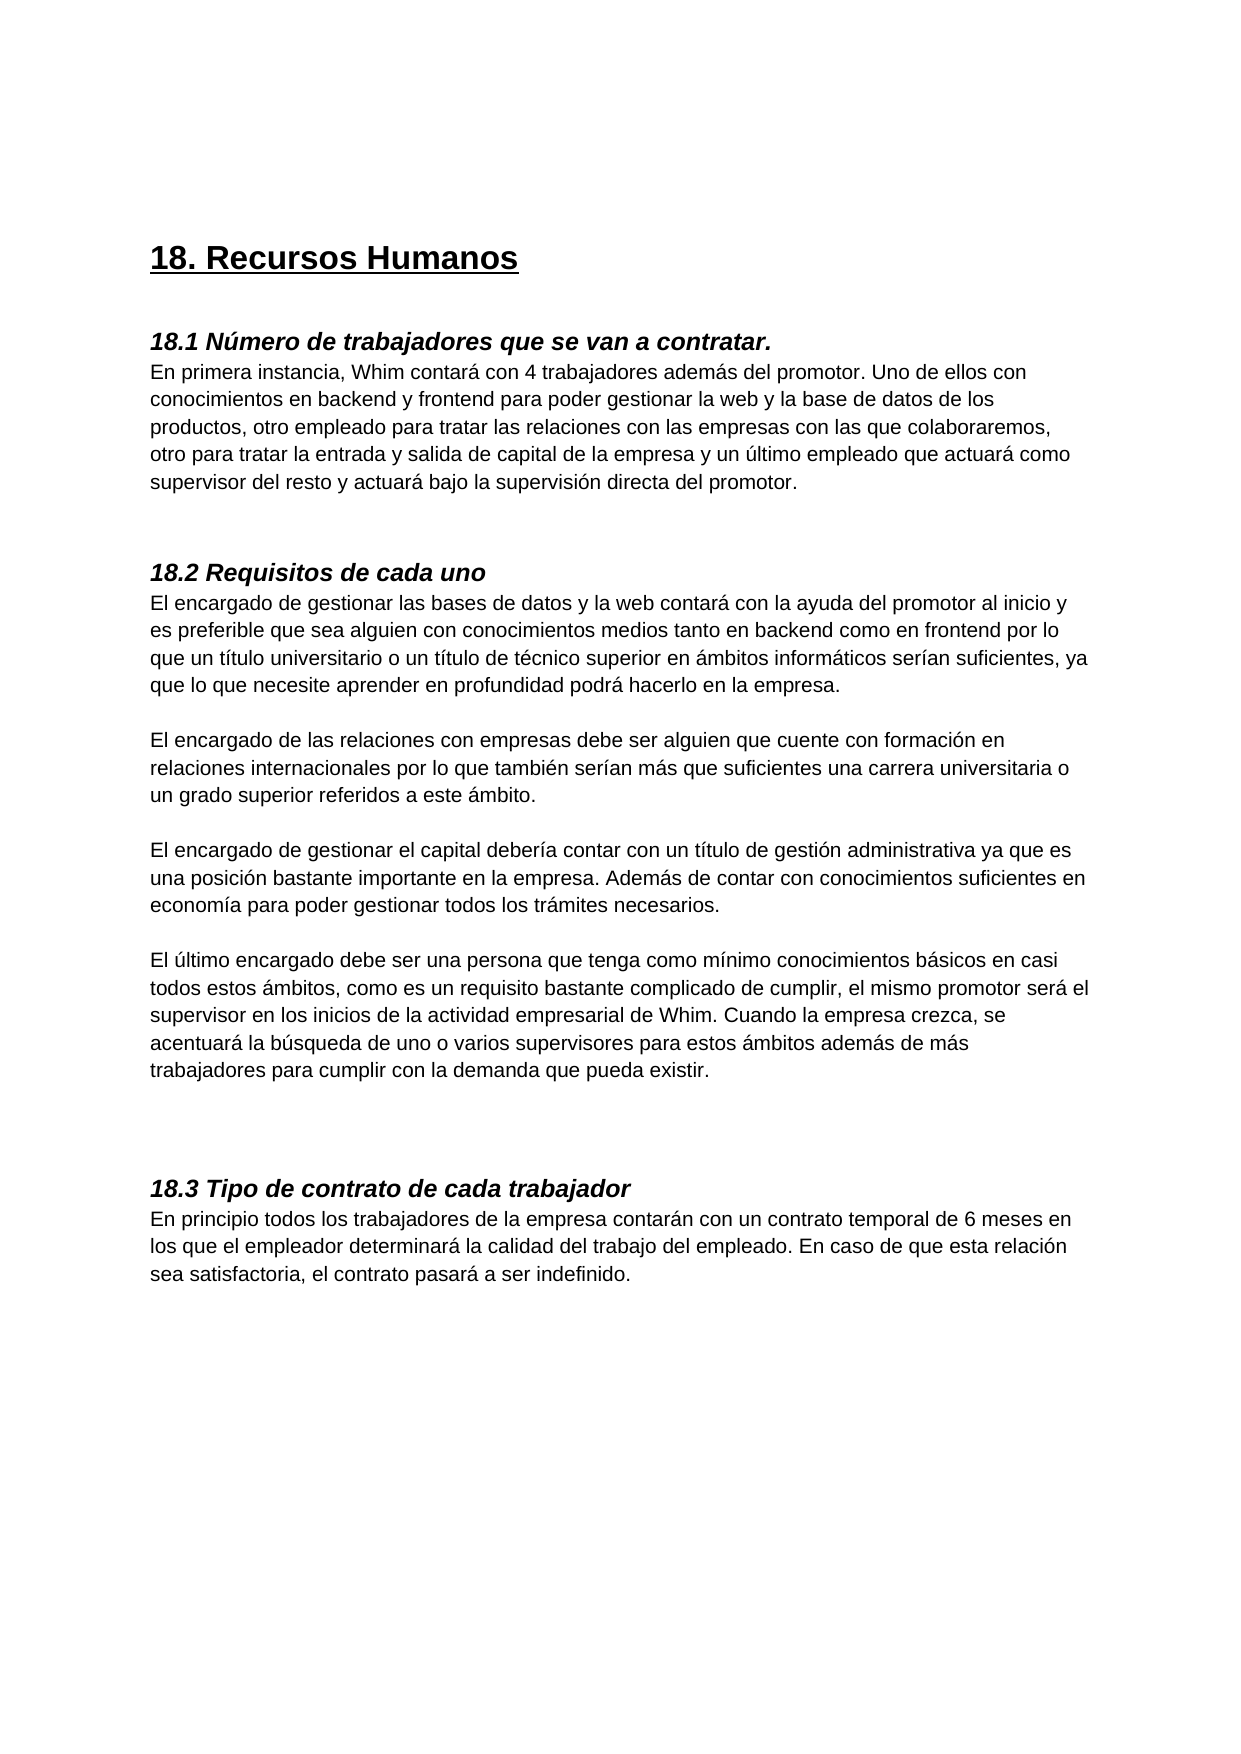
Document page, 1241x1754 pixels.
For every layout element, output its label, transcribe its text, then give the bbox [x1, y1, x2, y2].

text 18.2 Requisitos de cada uno [150, 558, 1090, 586]
text 18.1 Número de trabajadores que se van a contratar. [150, 327, 1090, 355]
text El encargado de gestionar el capital debería contar con un título de gestión administrativa ya que es una posición bastante importante en la empresa. Además de contar con conocimientos suficientes en economía para poder gestionar todos los trámites necesarios. [150, 838, 1090, 917]
text 18. Recursos Humanos [150, 238, 1090, 277]
text El último encargado debe ser una persona que tenga como mínimo conocimientos básicos en casi todos estos ámbitos, como es un requisito bastante complicado de cumplir, el mismo promotor será el supervisor en los inicios de la actividad empresarial de Whim. Cuando la empresa crezca, se acentuará la búsqueda de uno o varios supervisores para estos ámbitos además de más trabajadores para cumplir con la demanda que pueda existir. [150, 948, 1090, 1082]
text En primera instancia, Whim contará con 4 trabajadores además del promotor. Uno de ellos con conocimientos en backend y frontend para poder gestionar la web y la base de datos de los productos, otro empleado para tratar las relaciones con las empresas con las que colaboraremos, otro para tratar la entrada y salida de capital de la empresa y un último empleado que actuará como supervisor del resto y actuará bajo la supervisión directa del promotor. [150, 360, 1090, 494]
text El encargado de gestionar las bases de datos y la web contará con la ayuda del promotor al inicio y es preferible que sea alguien con conocimientos medios tanto en backend como en frontend por lo que un título universitario o un título de técnico superior en ámbitos informáticos serían suficientes, ya que lo que necesite aprender en profundidad podrá hacerlo en la empresa. [150, 591, 1090, 697]
text En principio todos los trabajadores de la empresa contarán con un contrato temporal de 6 meses en los que el empleador determinará la calidad del trabajo del empleado. En caso de que esta relación sea satisfactoria, el contrato pasará a ser indefinido. [150, 1207, 1090, 1286]
text 18.3 Tipo de contrato de cada trabajador [150, 1174, 1090, 1202]
text El encargado de las relaciones con empresas debe ser alguien que cuente con formación en relaciones internacionales por lo que también serían más que suficientes una carrera universitaria o un grado superior referidos a este ámbito. [150, 728, 1090, 807]
